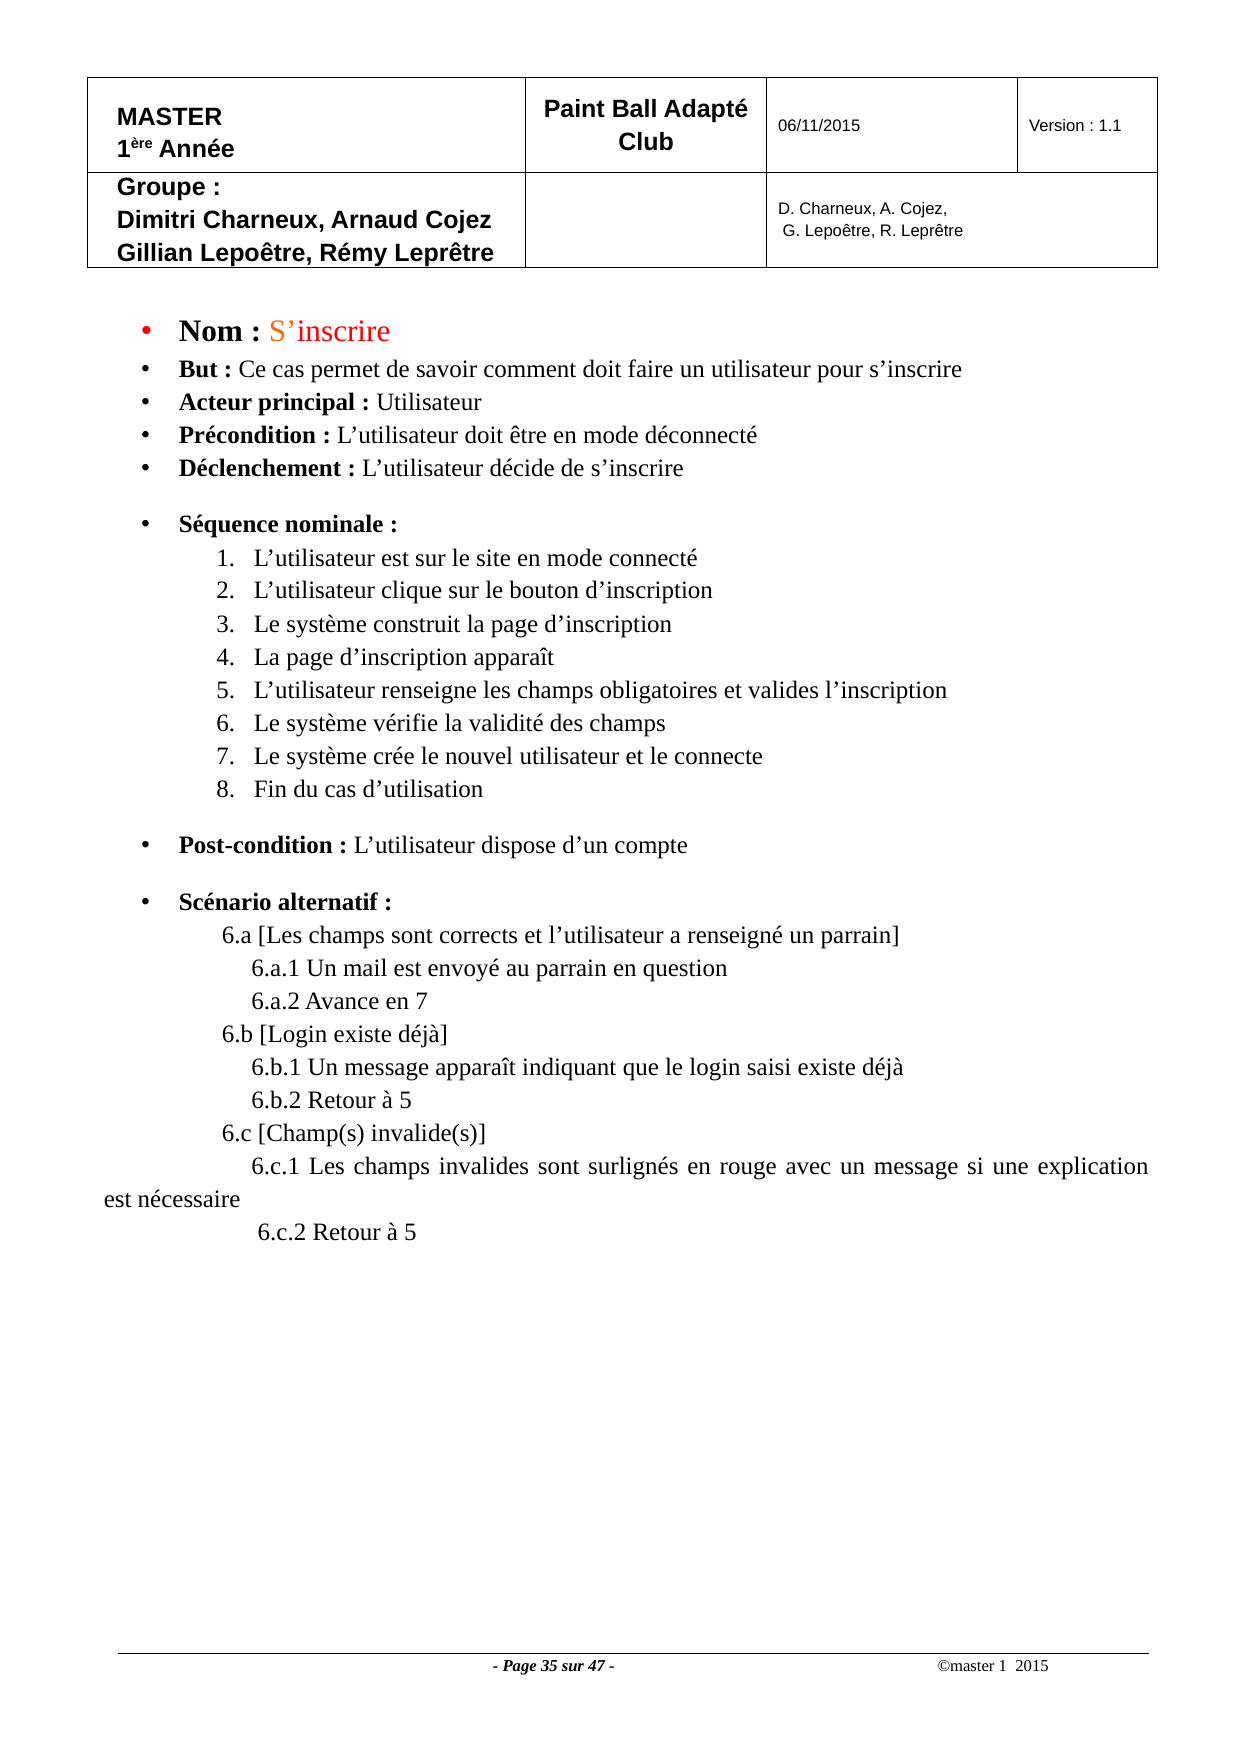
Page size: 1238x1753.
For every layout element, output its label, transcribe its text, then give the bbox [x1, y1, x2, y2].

text 6.c.2 Retour à 5 [103, 1217, 1149, 1246]
text 6.a.1 Un mail est envoyé au parrain en question [103, 953, 1149, 982]
list Acteur principal : Utilisateur [141, 387, 1149, 416]
list Précondition : L’utilisateur doit être en mode déconnecté [141, 420, 1149, 449]
list L’utilisateur clique sur le bouton d’inscription [216, 576, 1149, 604]
text 6.b.1 Un message apparaît indiquant que le login saisi existe déjà [103, 1052, 1149, 1081]
list Le système crée le nouvel utilisateur et le connecte [216, 741, 1149, 769]
text 6.a.2 Avance en 7 [103, 986, 1149, 1015]
list La page d’inscription apparaît [216, 642, 1149, 670]
text 6.c.1 Les champs invalides sont surlignés en rouge avec un message si une explication est nécessaire [103, 1151, 1149, 1213]
list L’utilisateur renseigne les champs obligatoires et valides l’inscription [216, 675, 1149, 703]
list Séquence nominale : [141, 509, 1149, 538]
list Scénario alternatif : [141, 887, 1149, 916]
list Fin du cas d’utilisation [216, 774, 1149, 802]
list Le système vérifie la validité des champs [216, 708, 1149, 736]
list But : Ce cas permet de savoir comment doit faire un utilisateur pour s’inscrire [141, 354, 1149, 383]
text 6.b.2 Retour à 5 [103, 1085, 1149, 1114]
list Nom : S’inscrire [141, 313, 1149, 348]
text 6.a [Les champs sont corrects et l’utilisateur a renseigné un parrain] [103, 920, 1149, 949]
text 6.b [Login existe déjà] [103, 1019, 1149, 1048]
list Le système construit la page d’inscription [216, 609, 1149, 637]
list Déclenchement : L’utilisateur décide de s’inscrire [141, 453, 1149, 482]
list Post-condition : L’utilisateur dispose d’un compte [141, 830, 1149, 859]
text 6.c [Champ(s) invalide(s)] [103, 1118, 1149, 1147]
list L’utilisateur est sur le site en mode connecté [216, 543, 1149, 571]
